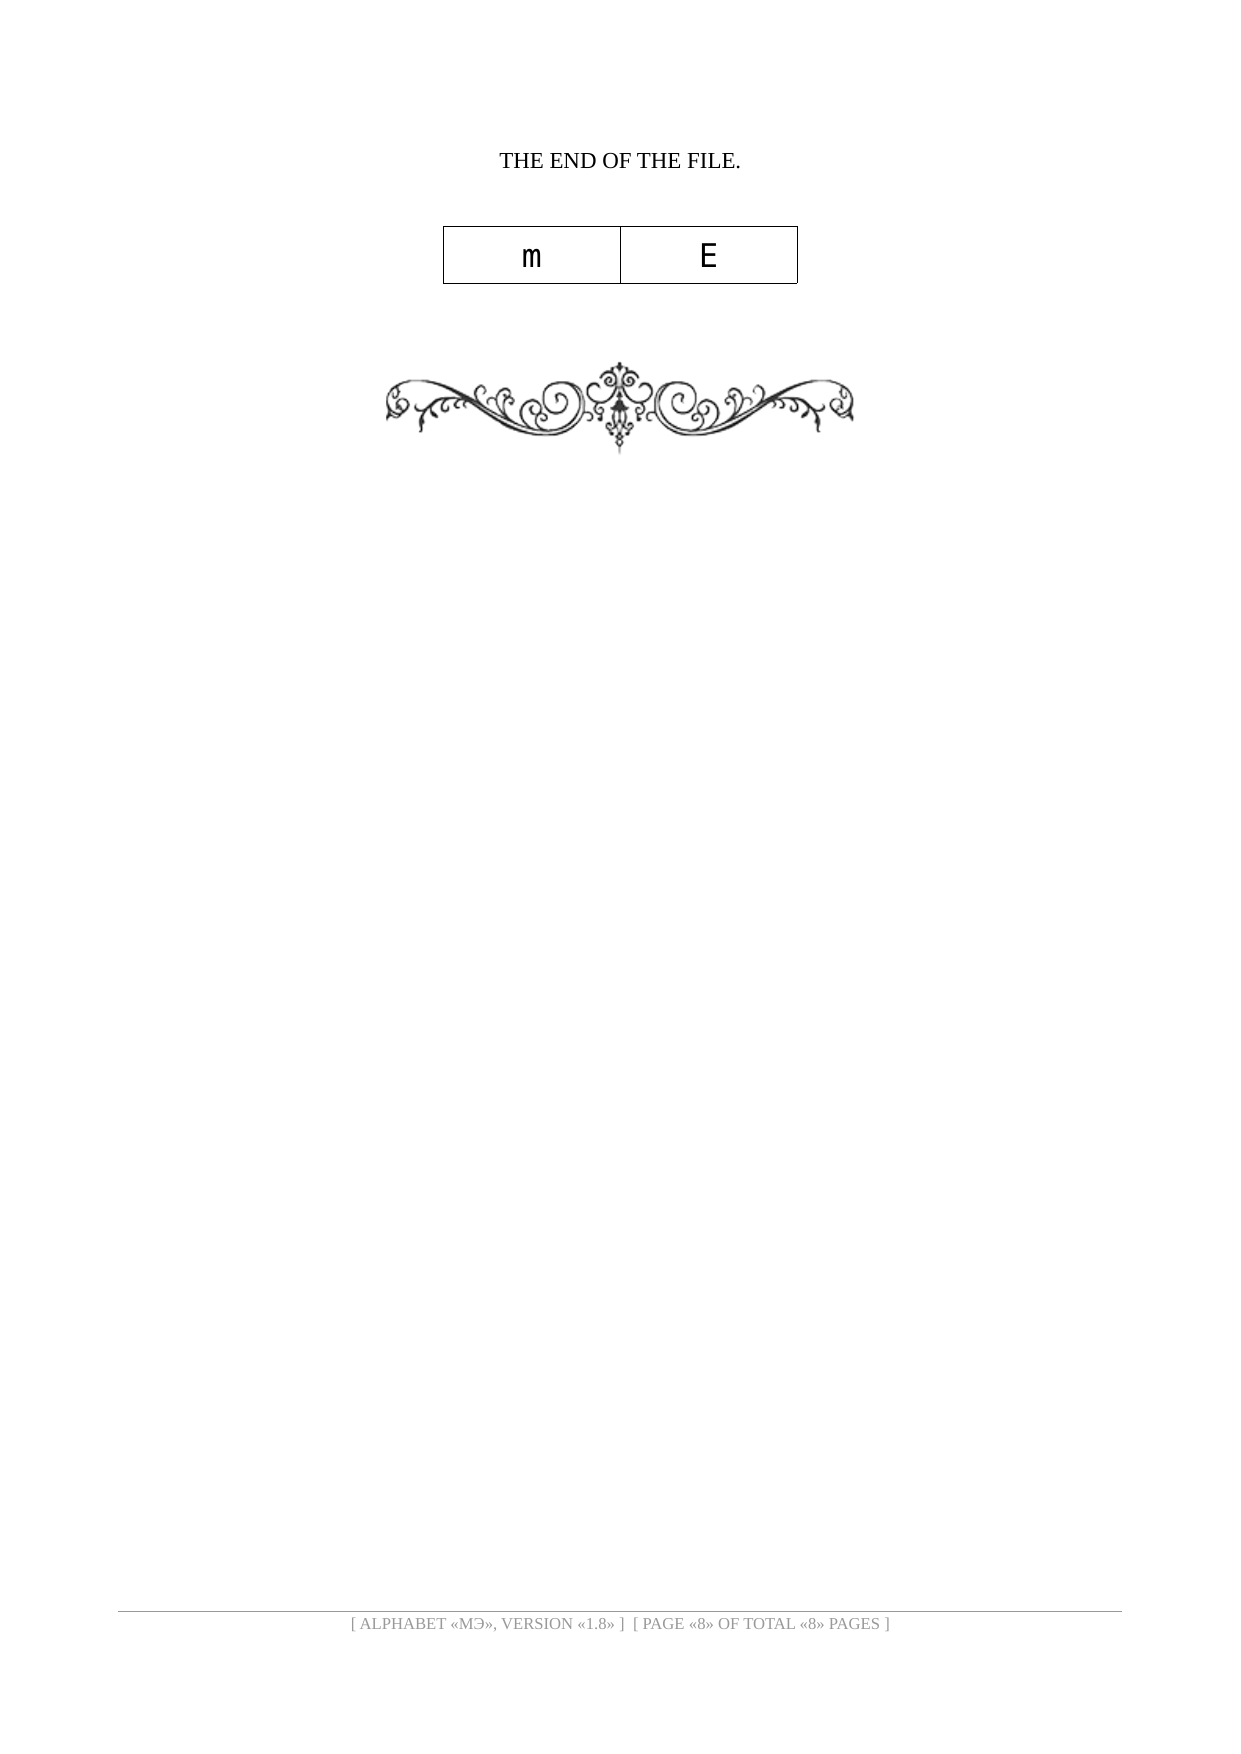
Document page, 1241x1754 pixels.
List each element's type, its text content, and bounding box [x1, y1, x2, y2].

picture [385, 361, 855, 458]
text THE END OF THE FILE. [118, 147, 1122, 173]
table_header E [621, 227, 797, 283]
table_header m [444, 227, 620, 283]
